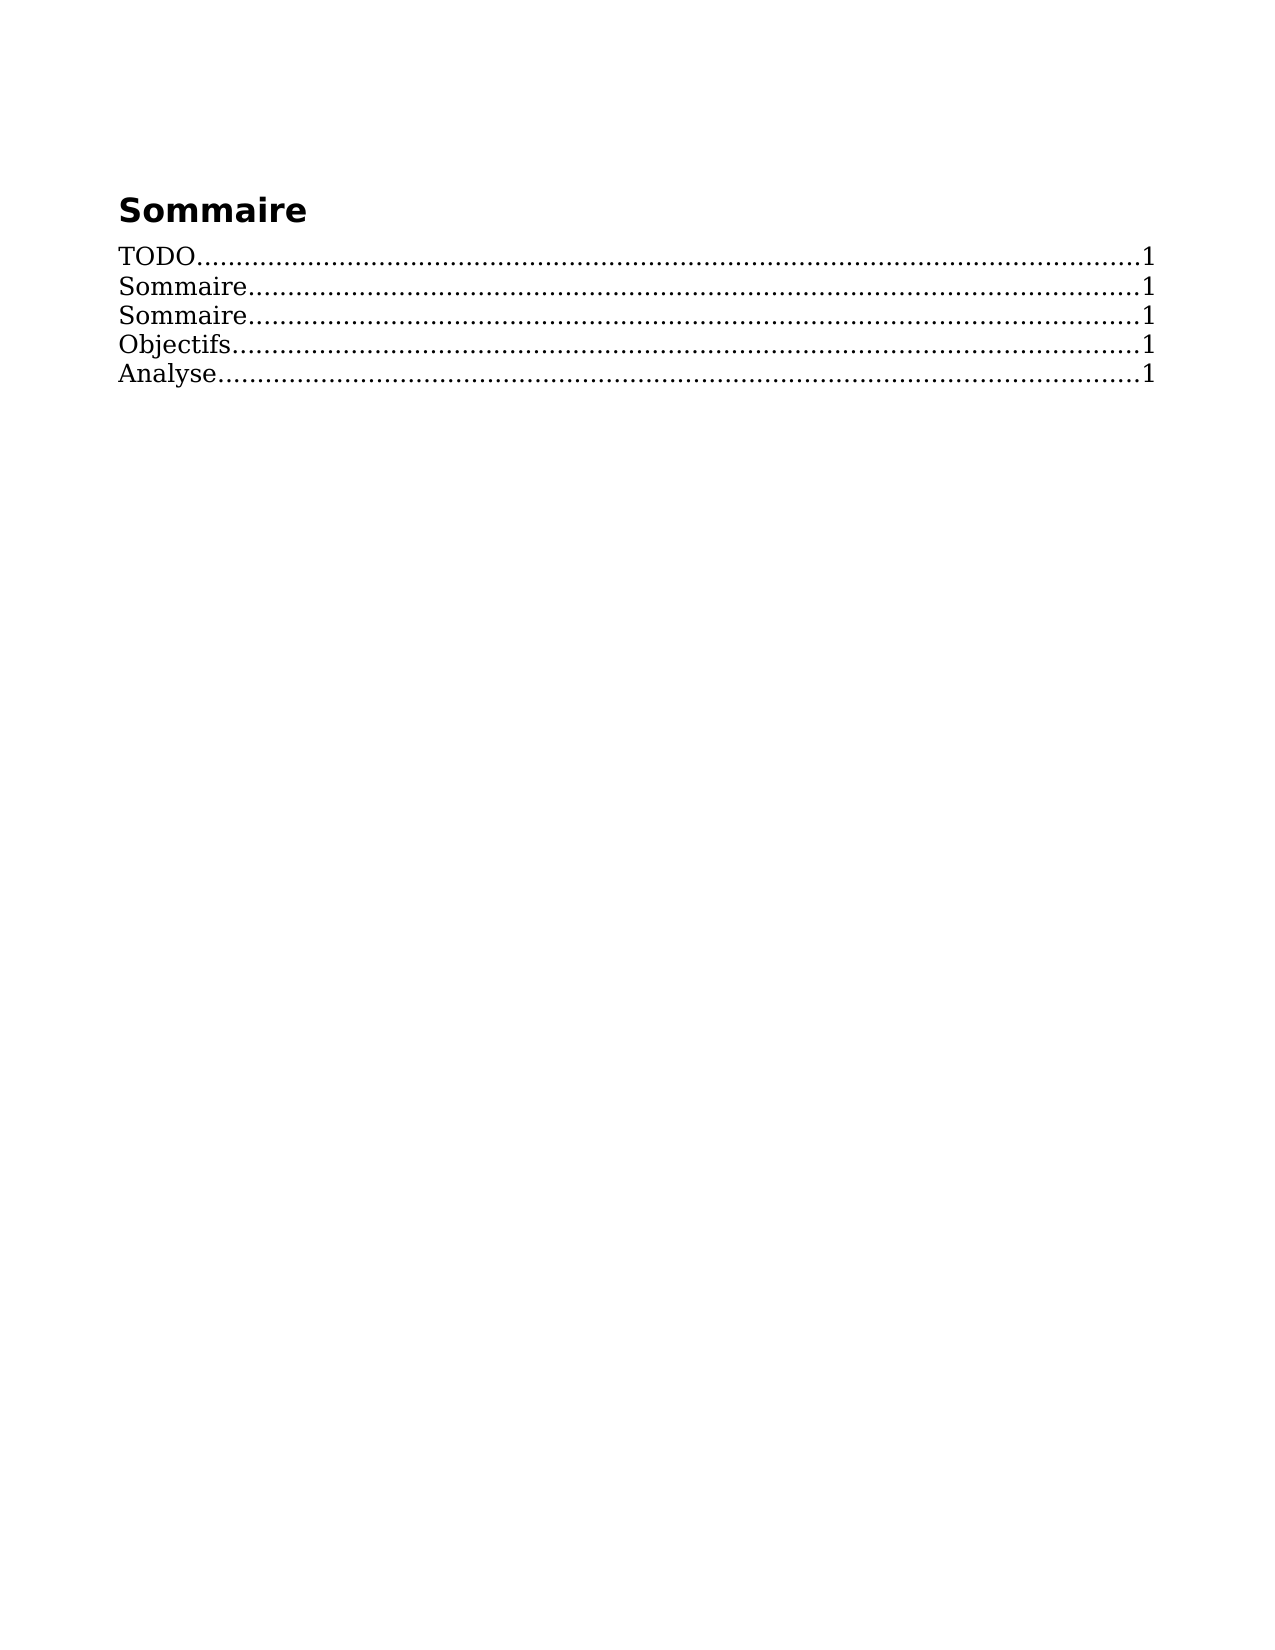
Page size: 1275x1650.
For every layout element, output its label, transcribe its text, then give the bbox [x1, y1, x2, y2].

text Objectifs 1 [118, 330, 1157, 359]
text Sommaire 1 [118, 301, 1157, 330]
subtitle Sommaire [118, 191, 1157, 230]
text Sommaire 1 [118, 272, 1157, 301]
text TODO 1 [118, 243, 1157, 272]
text Analyse 1 [118, 359, 1157, 388]
